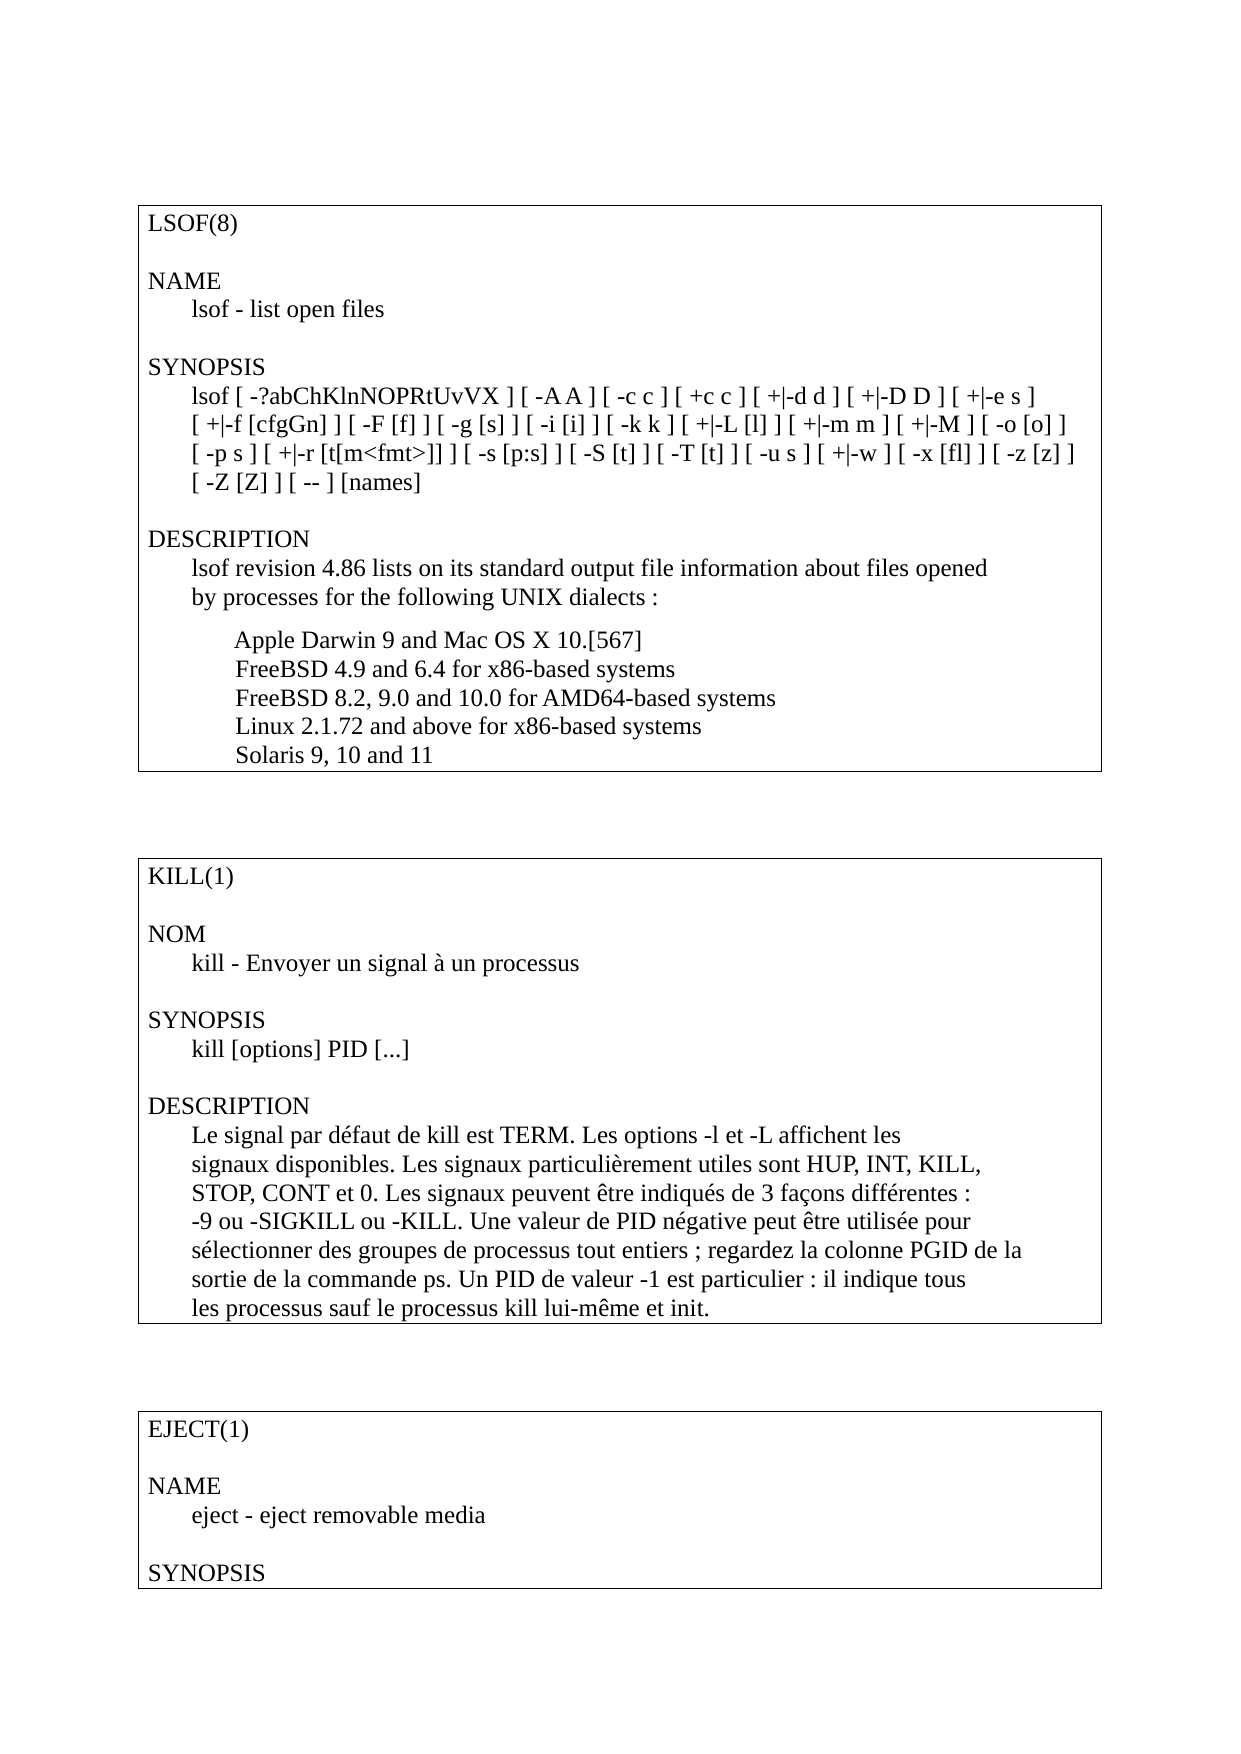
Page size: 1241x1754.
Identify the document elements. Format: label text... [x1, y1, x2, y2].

text lsof revision 4.86 lists on its standard output file information about files opened [148, 553, 1093, 582]
text signaux disponibles. Les signaux particulièrement utiles sont HUP, INT, KILL, [148, 1149, 1093, 1178]
text sortie de la commande ps. Un PID de valeur -1 est particulier : il indique tous [148, 1264, 1093, 1289]
text DESCRIPTION [148, 524, 1093, 553]
text les processus sauf le processus kill lui-même et init. [139, 1289, 1101, 1323]
text lsof [ -?abChKlnNOPRtUvVX ] [ -A A ] [ -c c ] [ +c c ] [ +|-d d ] [ +|-D D ] [ +|-e s ] [148, 381, 1093, 409]
text SYNOPSIS [148, 1005, 1093, 1034]
text SYNOPSIS [139, 1554, 1101, 1588]
text NOM [148, 919, 1093, 948]
text DESCRIPTION [148, 1091, 1093, 1120]
text FreeBSD 4.9 and 6.4 for x86-based systems [148, 654, 1093, 683]
text FreeBSD 8.2, 9.0 and 10.0 for AMD64-based systems [148, 683, 1093, 711]
text sélectionner des groupes de processus tout entiers ; regardez la colonne PGID de la [148, 1235, 1093, 1264]
text LSOF(8) [139, 206, 1101, 237]
text lsof - list open files [148, 294, 1093, 323]
text SYNOPSIS [148, 352, 1093, 381]
text -9 ou -SIGKILL ou -KILL. Une valeur de PID négative peut être utilisée pour [148, 1206, 1093, 1235]
text by processes for the following UNIX dialects : [148, 582, 1093, 611]
text Linux 2.1.72 and above for x86-based systems [148, 711, 1093, 737]
text eject - eject removable media [148, 1500, 1093, 1529]
text STOP, CONT et 0. Les signaux peuvent être indiqués de 3 façons différentes : [148, 1178, 1093, 1206]
text EJECT(1) [139, 1412, 1101, 1443]
text Apple Darwin 9 and Mac OS X 10.[567] [148, 625, 1093, 654]
text kill [options] PID [...] [148, 1034, 1093, 1063]
text [ +|-f [cfgGn] ] [ -F [f] ] [ -g [s] ] [ -i [i] ] [ -k k ] [ +|-L [l] ] [ +|-m m ] [ +|-M ] [ -o [o] ] [148, 409, 1093, 438]
text Le signal par défaut de kill est TERM. Les options -l et -L affichent les [148, 1120, 1093, 1149]
text [ -Z [Z] ] [ -- ] [names] [148, 467, 1093, 496]
text NAME [148, 266, 1093, 294]
text kill - Envoyer un signal à un processus [148, 948, 1093, 976]
text [ -p s ] [ +|-r [t[m<fmt>]] ] [ -s [p:s] ] [ -S [t] ] [ -T [t] ] [ -u s ] [ +|-w ] [ -x [fl] ] [ -z [z] ] [148, 438, 1093, 467]
text NAME [148, 1471, 1093, 1500]
text Solaris 9, 10 and 11 [139, 737, 1101, 771]
text KILL(1) [139, 859, 1101, 890]
